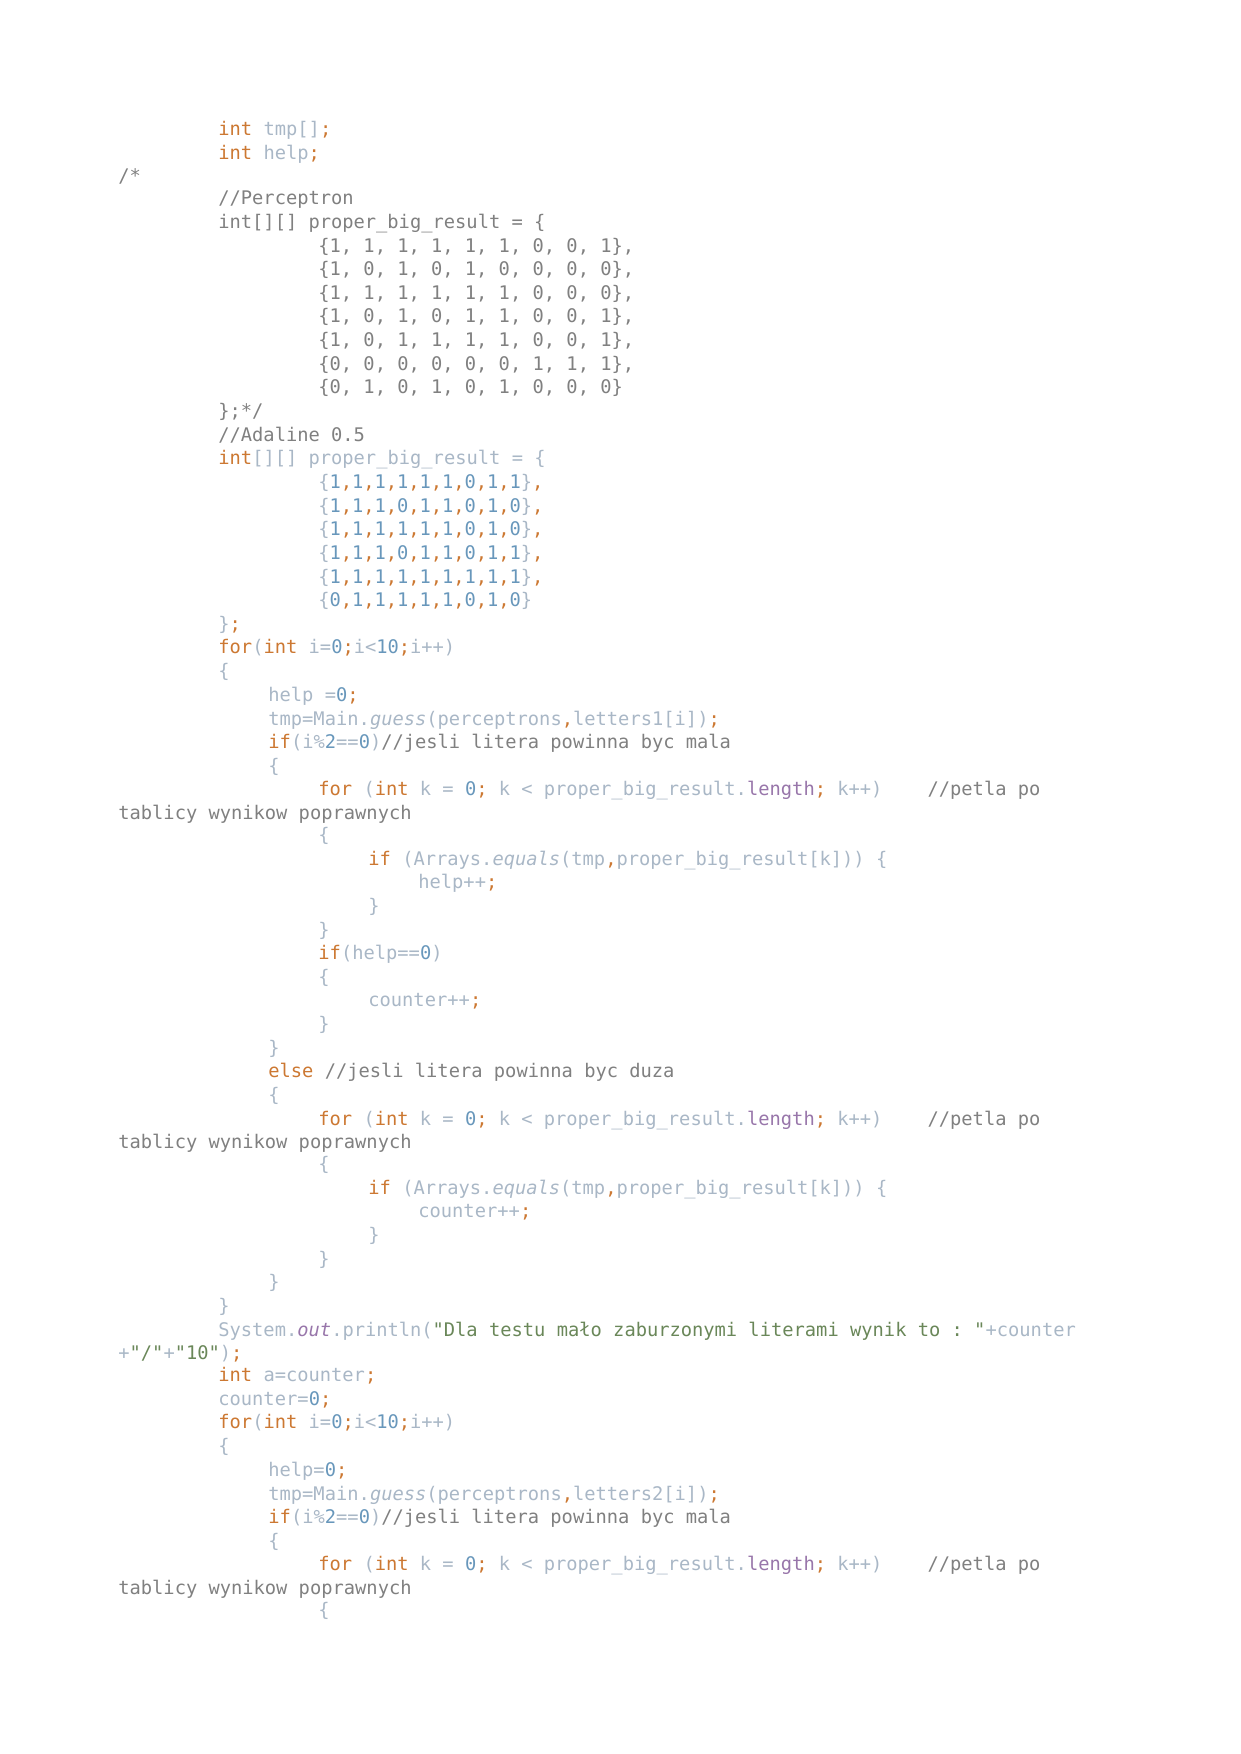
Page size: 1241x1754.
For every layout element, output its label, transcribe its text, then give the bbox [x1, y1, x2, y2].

text int tmp[]; [118, 118, 1122, 142]
text tmp=Main.guess(perceptrons,letters1[i]); [118, 707, 1122, 731]
text {1,1,1,1,1,1,0,1,1}, [118, 471, 1122, 495]
text {1, 0, 1, 0, 1, 1, 0, 0, 1}, [118, 306, 1122, 329]
text } [118, 1224, 1122, 1248]
text {1, 1, 1, 1, 1, 1, 0, 0, 1}, [118, 234, 1122, 258]
text /* [118, 165, 1122, 187]
text counter=0; [118, 1388, 1122, 1412]
text } [118, 1037, 1122, 1060]
text {1,1,1,1,1,1,0,1,0}, [118, 518, 1122, 542]
text int[][] proper_big_result = { [118, 447, 1122, 471]
text { [118, 1084, 1122, 1108]
text } [118, 1248, 1122, 1271]
text help++; [118, 871, 1122, 895]
text {1,1,1,1,1,1,1,1,1}, [118, 566, 1122, 589]
text }; [118, 613, 1122, 637]
text {0, 1, 0, 1, 0, 1, 0, 0, 0} [118, 376, 1122, 400]
text {1,1,1,0,1,1,0,1,0}, [118, 495, 1122, 518]
text for (int k = 0; k < proper_big_result.length; k++) //petla po tablicy wynikow poprawnych [118, 1108, 1122, 1153]
text { [118, 1530, 1122, 1553]
text if(i%2==0)//jesli litera powinna byc mala [118, 1506, 1122, 1530]
text help =0; [118, 684, 1122, 707]
text {0, 0, 0, 0, 0, 0, 1, 1, 1}, [118, 353, 1122, 376]
text if(help==0) [118, 942, 1122, 966]
text {1, 1, 1, 1, 1, 1, 0, 0, 0}, [118, 282, 1122, 306]
text if (Arrays.equals(tmp,proper_big_result[k])) { [118, 848, 1122, 871]
text {0,1,1,1,1,1,0,1,0} [118, 589, 1122, 613]
text };*/ [118, 400, 1122, 424]
text } [118, 895, 1122, 918]
text { [118, 1153, 1122, 1177]
text { [118, 1435, 1122, 1459]
text { [118, 966, 1122, 989]
text System.out.println("Dla testu mało zaburzonymi literami wynik to : "+counter +"/"+"10"); [118, 1319, 1122, 1364]
text } [118, 1013, 1122, 1037]
text if(i%2==0)//jesli litera powinna byc mala [118, 731, 1122, 755]
text if (Arrays.equals(tmp,proper_big_result[k])) { [118, 1177, 1122, 1201]
text { [118, 1599, 1122, 1623]
text counter++; [118, 989, 1122, 1013]
text //Adaline 0.5 [118, 424, 1122, 447]
text counter++; [118, 1201, 1122, 1224]
text int help; [118, 142, 1122, 165]
text tmp=Main.guess(perceptrons,letters2[i]); [118, 1482, 1122, 1506]
text int a=counter; [118, 1364, 1122, 1388]
text //Perceptron [118, 187, 1122, 211]
text { [118, 824, 1122, 848]
text } [118, 1271, 1122, 1295]
text for (int k = 0; k < proper_big_result.length; k++) //petla po tablicy wynikow poprawnych [118, 1553, 1122, 1599]
text for(int i=0;i<10;i++) [118, 637, 1122, 660]
text else //jesli litera powinna byc duza [118, 1060, 1122, 1084]
text {1, 0, 1, 1, 1, 1, 0, 0, 1}, [118, 329, 1122, 353]
text {1, 0, 1, 0, 1, 0, 0, 0, 0}, [118, 258, 1122, 282]
text { [118, 660, 1122, 684]
text help=0; [118, 1459, 1122, 1482]
text for(int i=0;i<10;i++) [118, 1412, 1122, 1435]
text int[][] proper_big_result = { [118, 211, 1122, 234]
text {1,1,1,0,1,1,0,1,1}, [118, 542, 1122, 566]
text for (int k = 0; k < proper_big_result.length; k++) //petla po tablicy wynikow poprawnych [118, 778, 1122, 824]
text } [118, 1295, 1122, 1319]
text } [118, 918, 1122, 942]
text { [118, 755, 1122, 778]
